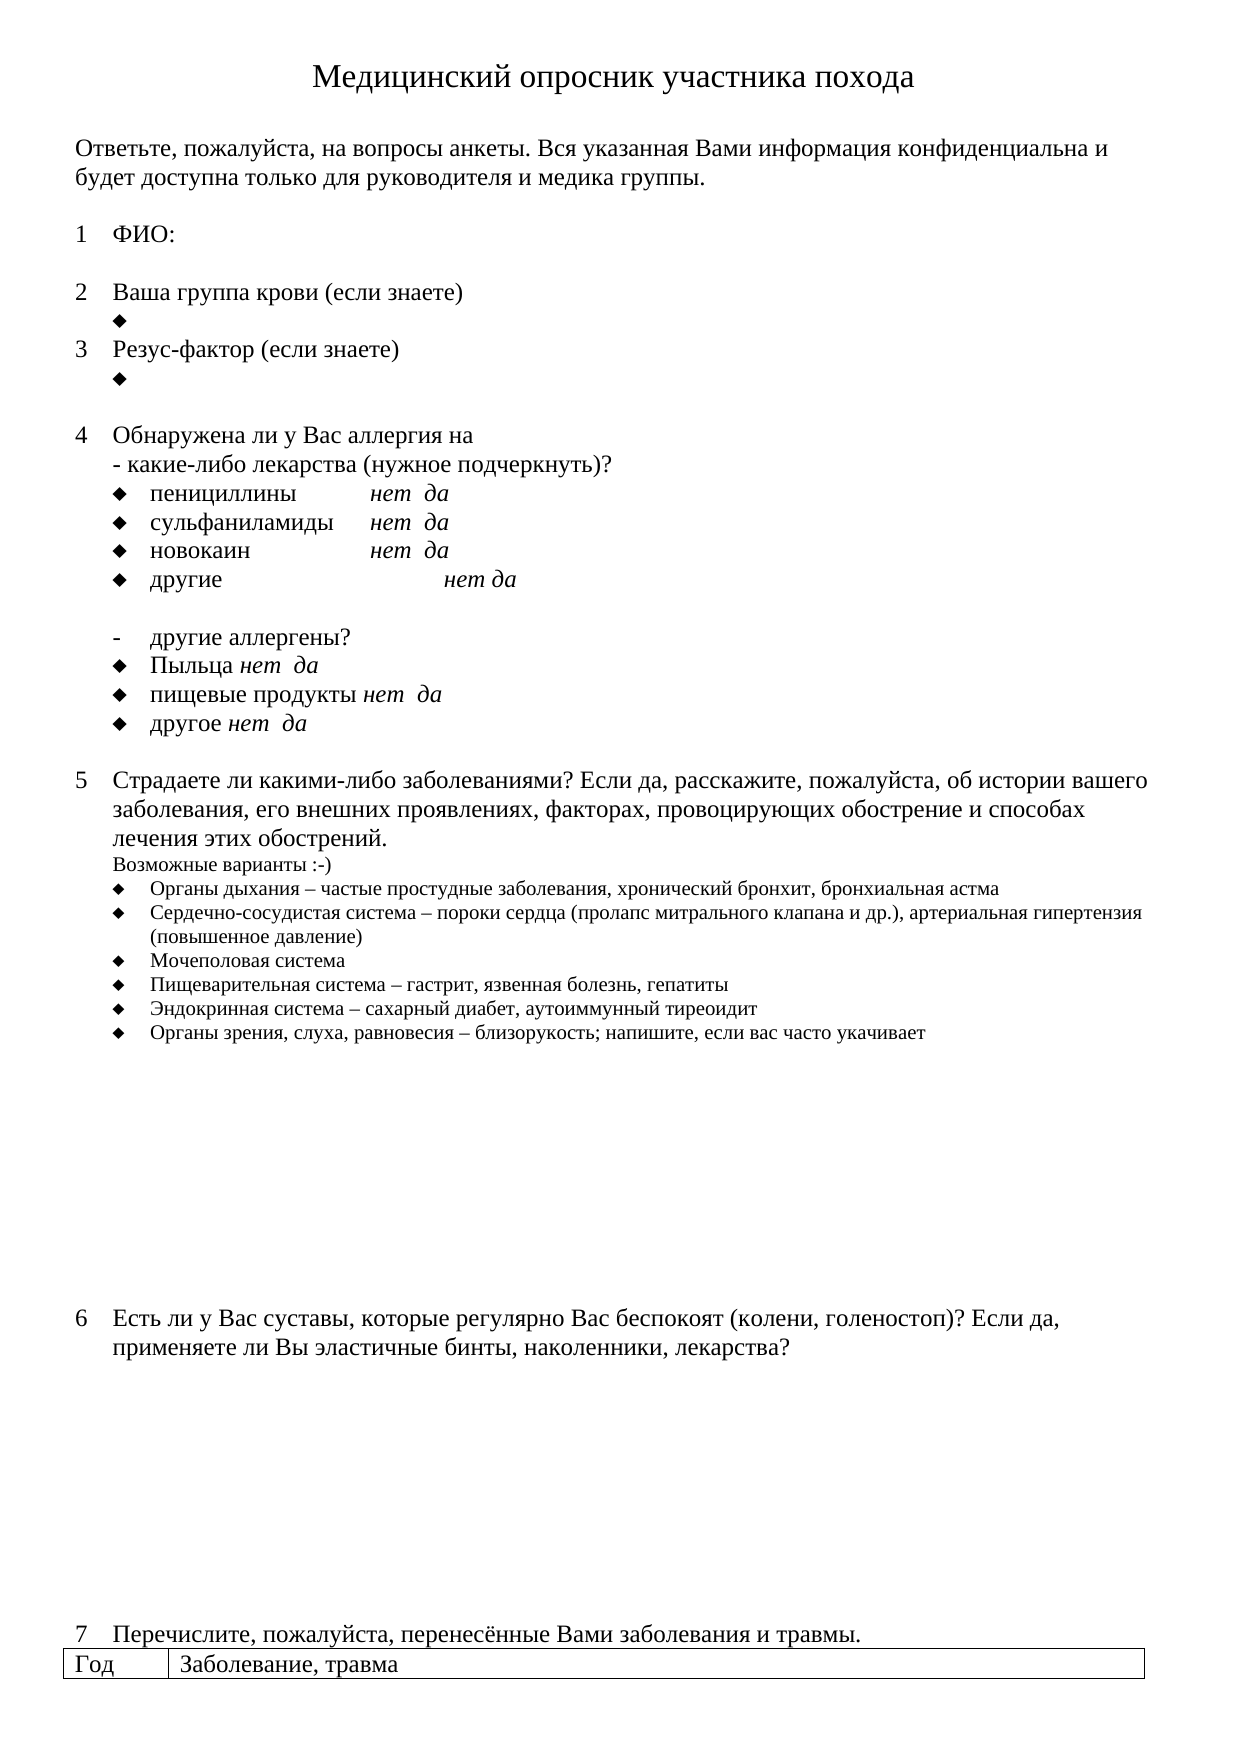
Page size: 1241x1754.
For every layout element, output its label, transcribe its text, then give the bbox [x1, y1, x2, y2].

subtitle Ответьте, пожалуйста, на вопросы анкеты. Вся указанная Вами информация конфиденциальна и будет доступна только для руководителя и медика группы. [75, 133, 1152, 190]
list Обнаружена ли у Вас аллергия на [75, 420, 1152, 449]
list Ваша группа крови (если знаете) [75, 277, 1152, 305]
list новокаин нет да [112, 535, 1152, 564]
list Эндокринная система – сахарный диабет, аутоиммунный тиреоидит [112, 996, 1152, 1020]
list пищевые продукты нет да [112, 679, 1152, 708]
list сульфаниламиды нет да [112, 507, 1152, 535]
list ФИО: [75, 219, 1152, 248]
list Сердечно-сосудистая система – пороки сердца (пролапс митрального клапана и др.), артериальная гипертензия (повышенное давление) [112, 900, 1152, 948]
list пенициллины нет да [112, 478, 1152, 507]
list Органы зрения, слуха, равновесия – близорукость; напишите, если вас часто укачивает [112, 1020, 1152, 1044]
list Пищеварительная система – гастрит, язвенная болезнь, гепатиты [112, 972, 1152, 996]
table_header Год [64, 1649, 168, 1678]
text - какие-либо лекарства (нужное подчеркнуть)? [112, 449, 1152, 478]
list Есть ли у Вас суставы, которые регулярно Вас беспокоят (колени, голеностоп)? Если да, применяете ли Вы эластичные бинты, наколенники, лекарства? [75, 1303, 1152, 1360]
list Пыльца нет да [112, 650, 1152, 679]
text Возможные варианты :-) [112, 852, 1152, 876]
list Органы дыхания – частые простудные заболевания, хронический бронхит, бронхиальная астма [112, 876, 1152, 900]
list другие аллергены? [112, 622, 1152, 650]
table_header Заболевание, травма [169, 1649, 1144, 1678]
list Резус-фактор (если знаете) [75, 334, 1152, 363]
list Перечислите, пожалуйста, перенесённые Вами заболевания и травмы. [75, 1619, 1152, 1648]
list другое нет да [112, 708, 1152, 737]
list другие нет да [112, 564, 1152, 593]
list Страдаете ли какими-либо заболеваниями? Если да, расскажите, пожалуйста, об истории вашего заболевания, его внешних проявлениях, факторах, провоцирующих обострение и способах лечения этих обострений. [75, 765, 1152, 852]
list Мочеполовая система [112, 948, 1152, 972]
subtitle Медицинский опросник участника похода [75, 56, 1152, 94]
